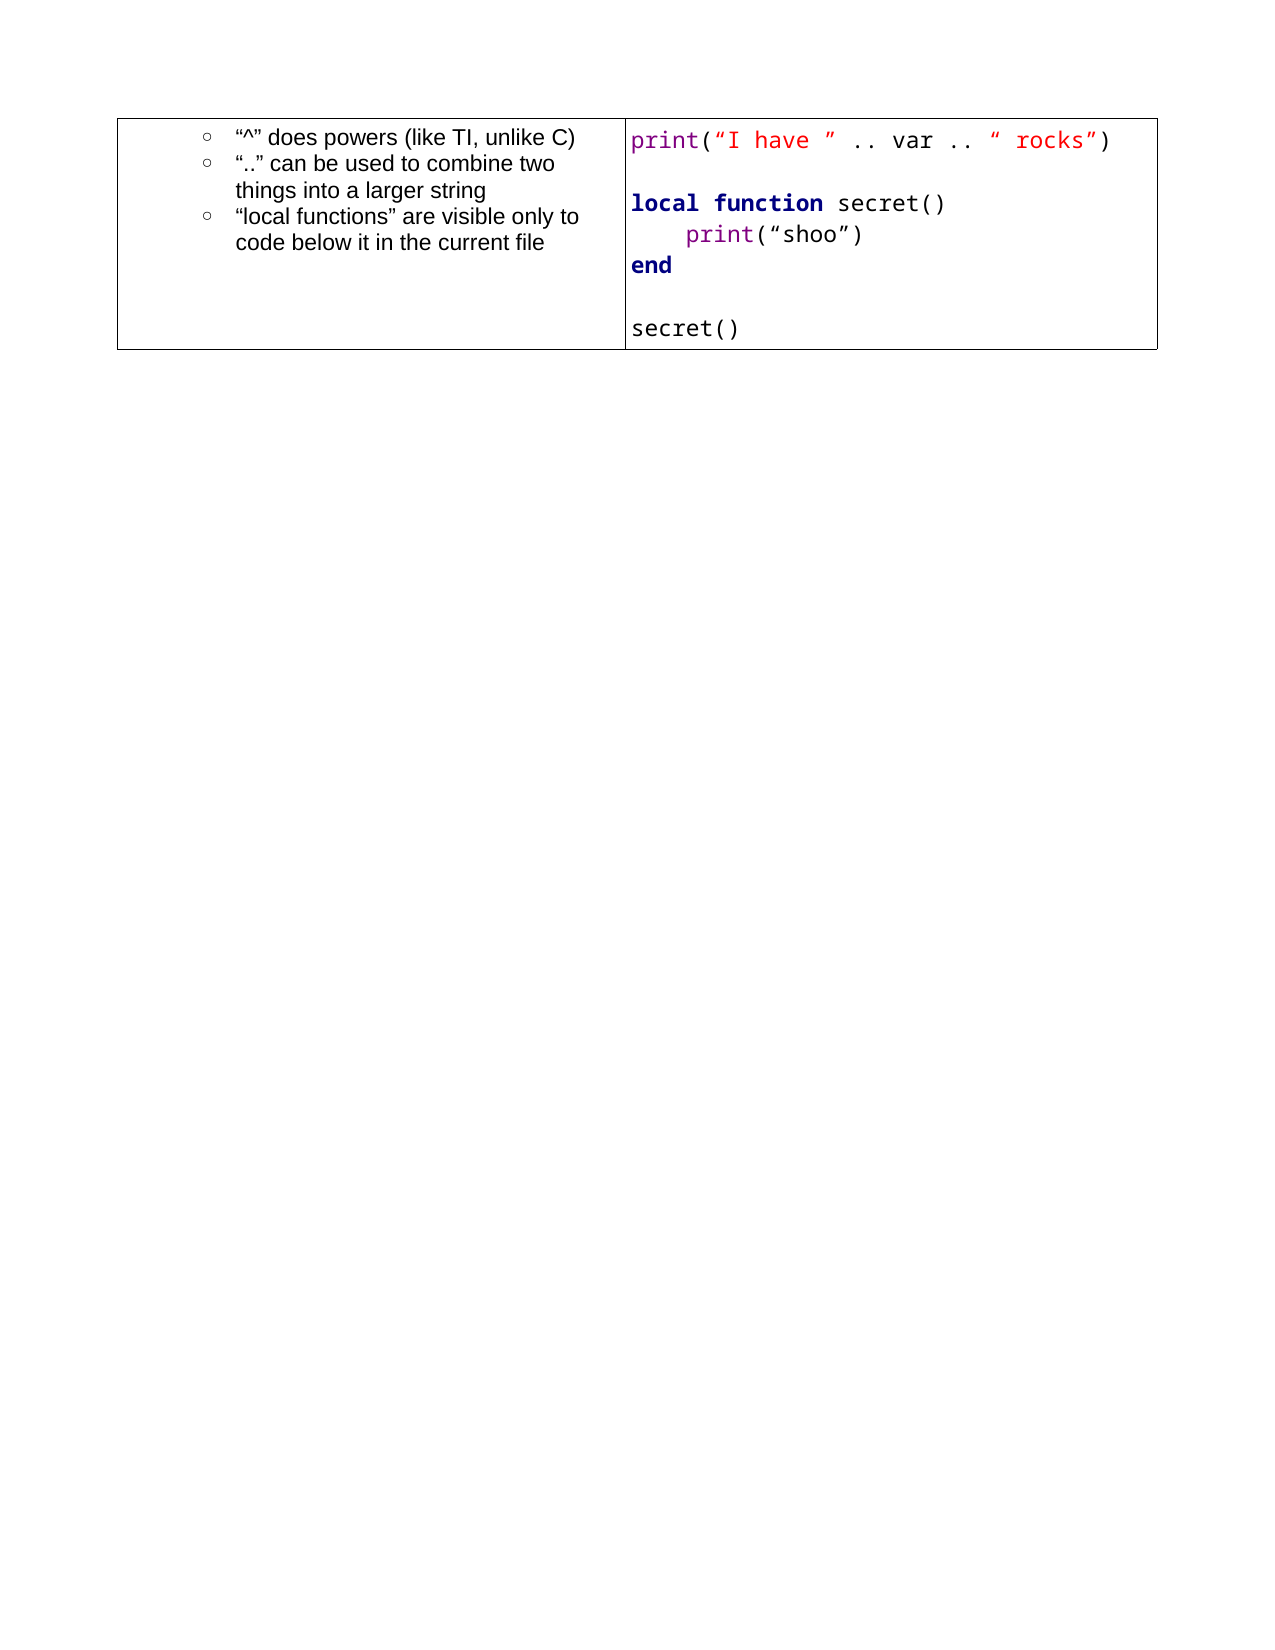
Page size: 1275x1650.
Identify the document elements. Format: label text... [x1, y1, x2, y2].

table_cell Random Other Facts “- -” is a comment print() comes with a newline included “+=”, “-=”, etc do not exist in lua :/ “^” does powers (like TI, unlike C) “..” can be used to combine two things into a larger string “local functions” are visible only to code below it in the current file [118, 119, 625, 348]
table_cell print(“I have ” .. var .. “ rocks”) local function secret() print(“shoo”) end secret() [626, 119, 1157, 348]
